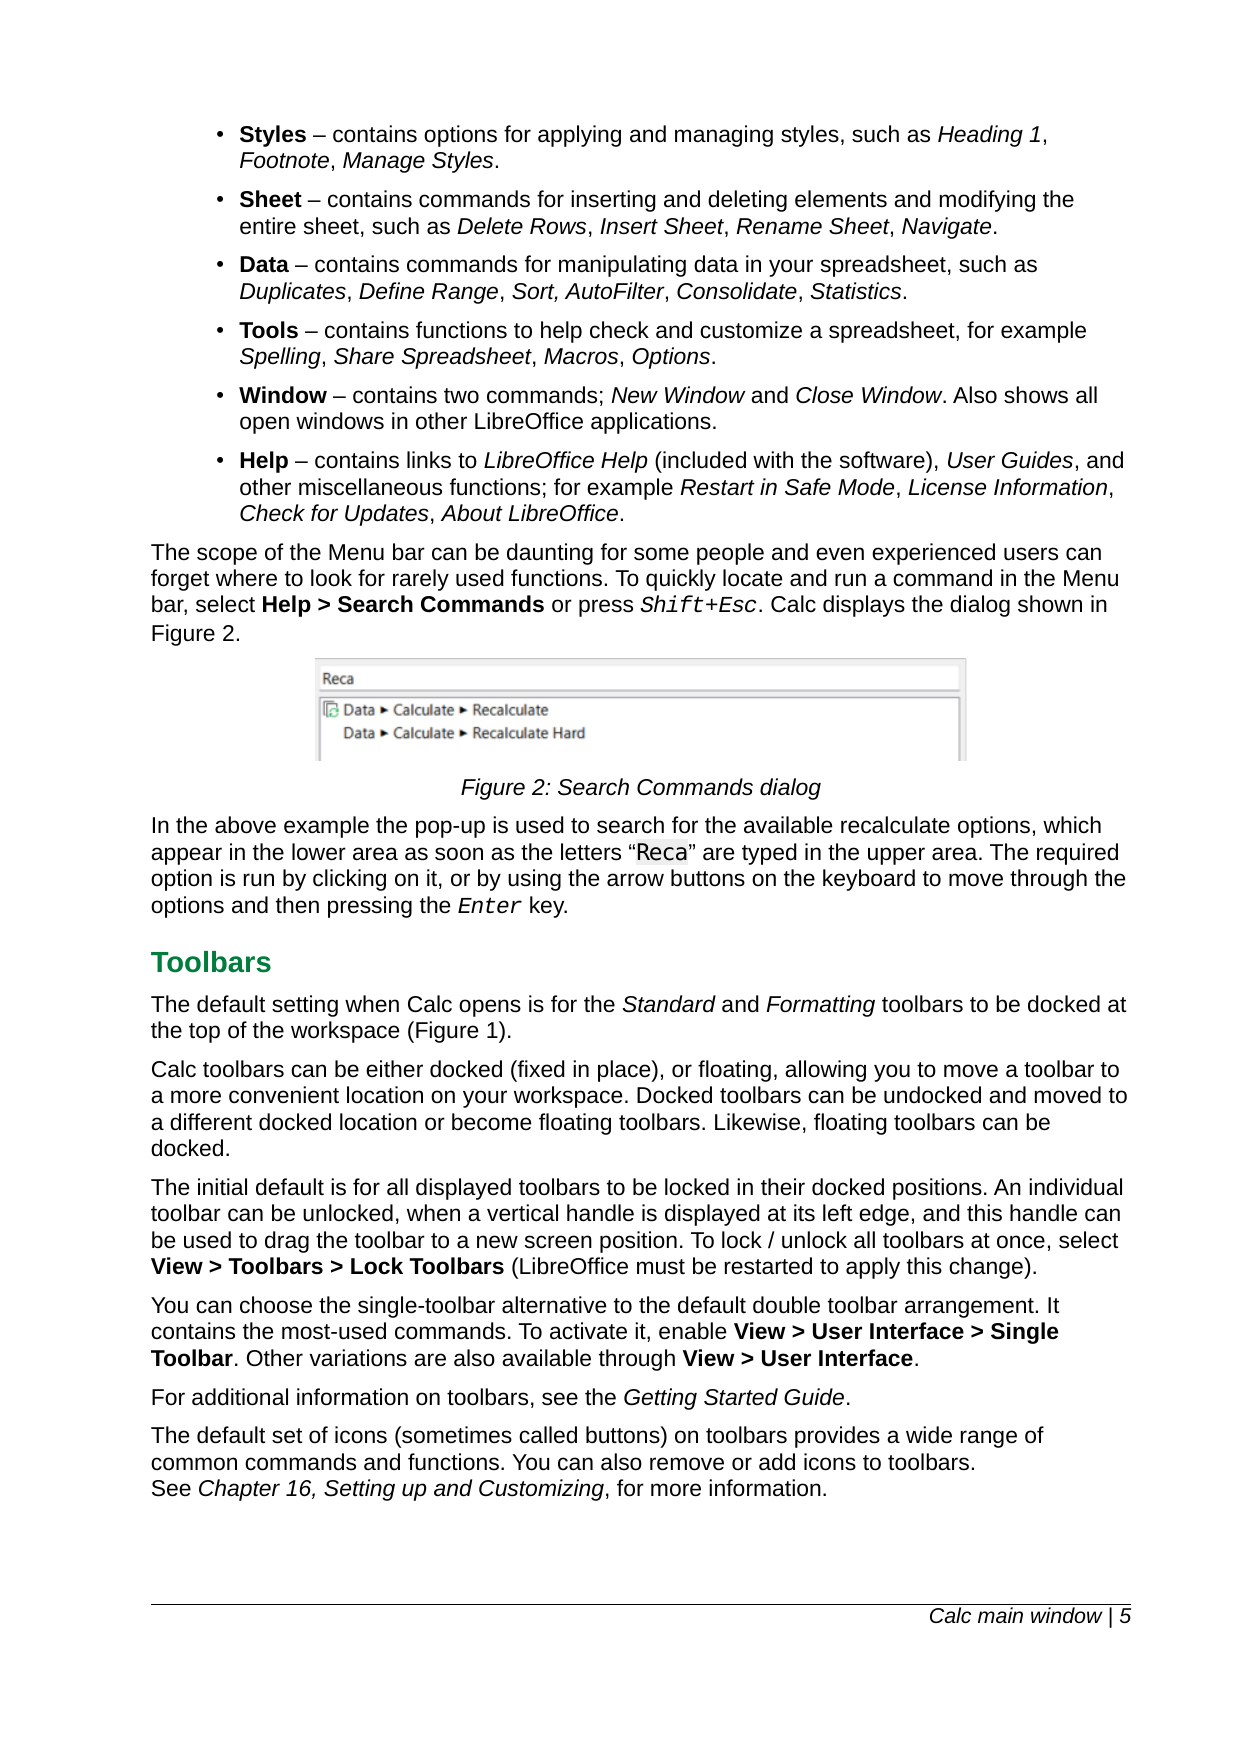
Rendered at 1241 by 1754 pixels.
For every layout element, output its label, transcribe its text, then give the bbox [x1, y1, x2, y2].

list Help – contains links to LibreOffice Help (included with the software), User Guides, and other miscellaneous functions; for example Restart in Safe Mode, License Information, Check for Updates, About LibreOffice. [224, 447, 1131, 526]
text You can choose the single-toolbar alternative to the default double toolbar arrangement. It contains the most-used commands. To activate it, enable View > User Interface > Single Toolbar. Other variations are also available through View > User Interface. [151, 1292, 1131, 1371]
list Styles – contains options for applying and managing styles, such as Heading 1, Footnote, Manage Styles. [224, 121, 1131, 174]
text In the above example the pop-up is used to search for the available recalculate options, which appear in the lower area as soon as the letters “Reca” are typed in the upper area. The required option is run by clicking on it, or by using the arrow buttons on the keyboard to move through the options and then pressing the Enter key. [151, 812, 1131, 920]
text The scope of the Menu bar can be daunting for some people and even experienced users can forget where to look for rarely used functions. To quickly locate and run a command in the Menu bar, select Help > Search Commands or press Shift+Esc. Calc displays the dialog shown in Figure 2. [151, 539, 1131, 646]
text For additional information on toolbars, see the Getting Started Guide. [151, 1383, 1131, 1410]
text Calc toolbars can be either docked (fixed in place), or floating, allowing you to move a toolbar to a more convenient location on your workspace. Docked toolbars can be undocked and moved to a different docked location or become floating toolbars. Likewise, floating toolbars can be docked. [151, 1056, 1131, 1161]
text Figure 2: Search Commands dialog [315, 773, 966, 800]
list Sheet – contains commands for inserting and deleting elements and modifying the entire sheet, such as Delete Rows, Insert Sheet, Rename Sheet, Navigate. [224, 186, 1131, 239]
text The default set of icons (sometimes called buttons) on toolbars provides a wide range of common commands and functions. You can also remove or add icons to toolbars. See Chapter 16, Setting up and Customizing, for more information. [151, 1422, 1131, 1501]
text The initial default is for all displayed toolbars to be locked in their docked positions. An individual toolbar can be unlocked, when a vertical handle is displayed at its left edge, and this handle can be used to drag the toolbar to a new screen position. To lock / unlock all toolbars at once, select View > Toolbars > Lock Toolbars (LibreOffice must be restarted to apply this change). [151, 1174, 1131, 1279]
list Data – contains commands for manipulating data in your spreadsheet, such as Duplicates, Define Range, Sort, AutoFilter, Consolidate, Statistics. [224, 251, 1131, 304]
list Window – contains two commands; New Window and Close Window. Also shows all open windows in other LibreOffice applications. [224, 382, 1131, 434]
text The default setting when Calc opens is for the Standard and Formatting toolbars to be docked at the top of the workspace (Figure 1). [151, 991, 1131, 1043]
picture [315, 658, 967, 761]
subtitle Toolbars [151, 945, 1131, 978]
list Tools – contains functions to help check and customize a spreadsheet, for example Spelling, Share Spreadsheet, Macros, Options. [224, 317, 1131, 369]
